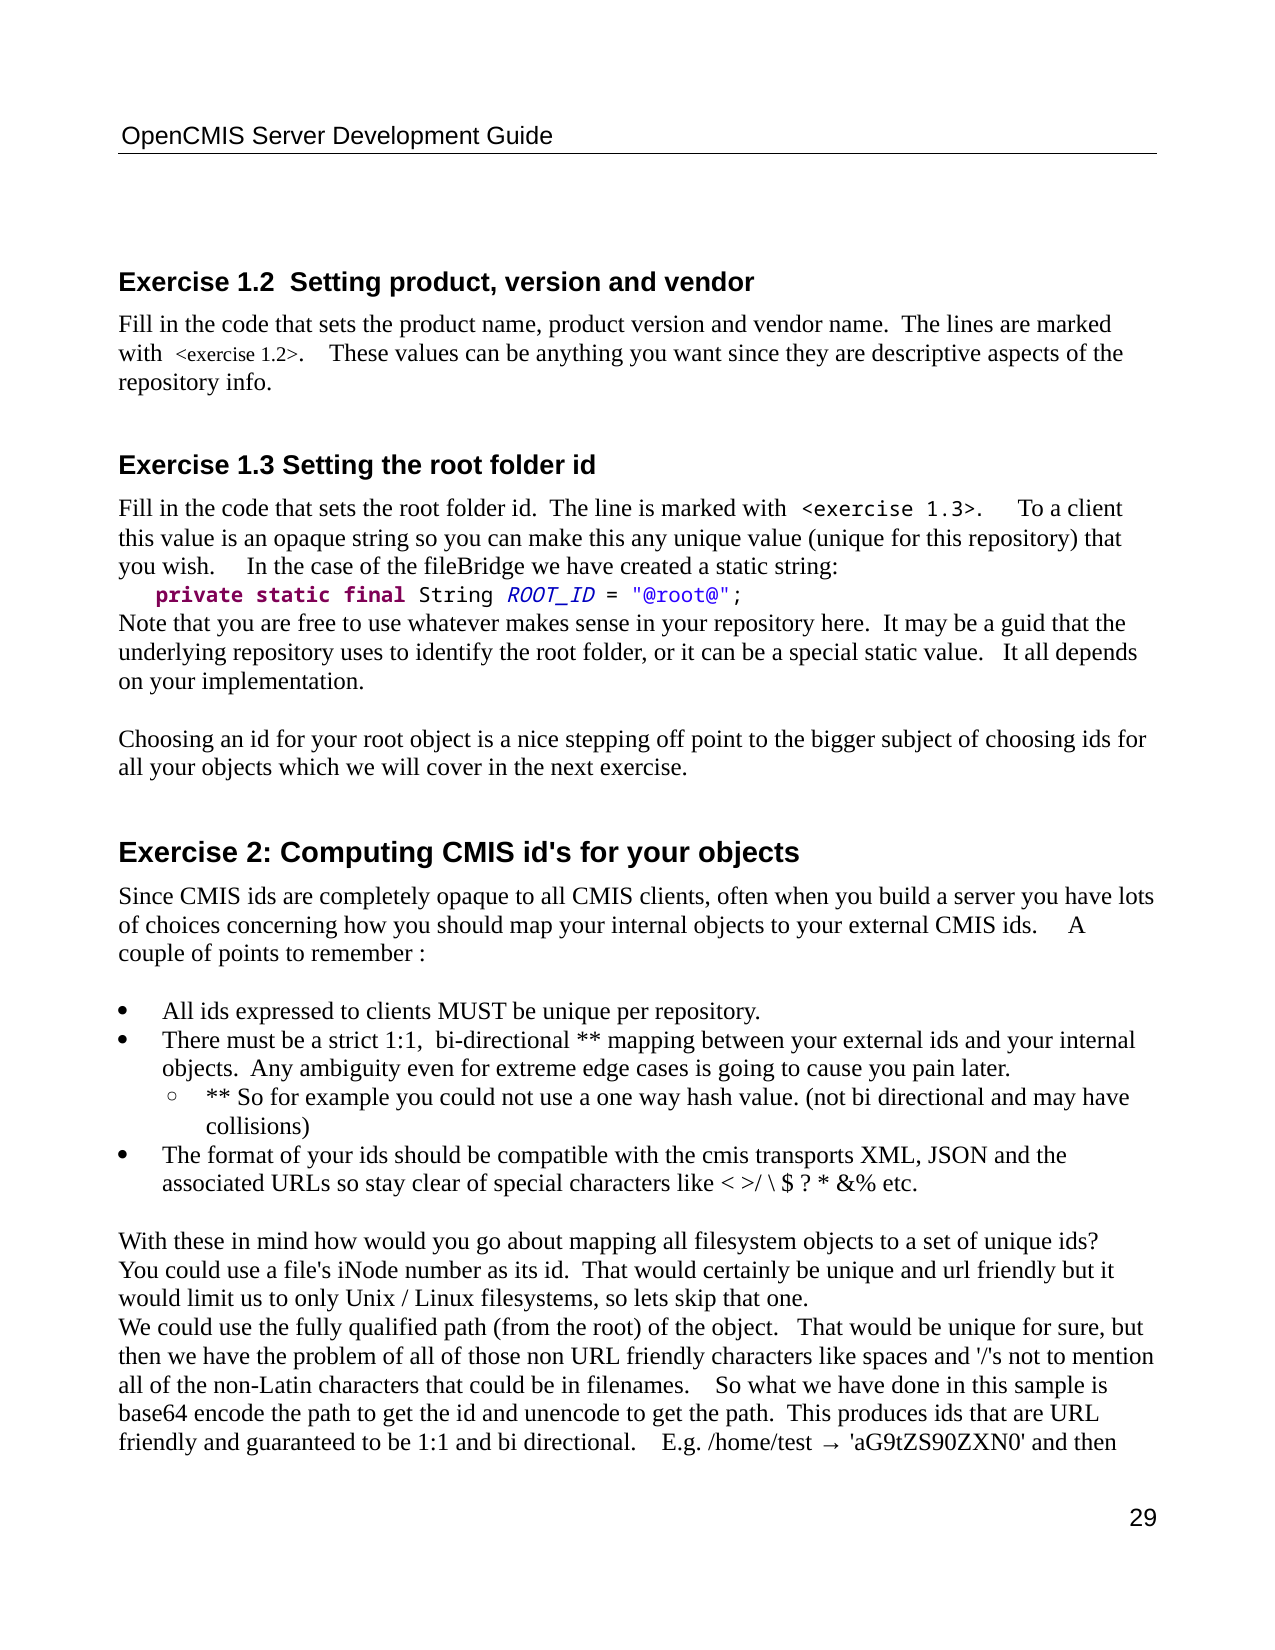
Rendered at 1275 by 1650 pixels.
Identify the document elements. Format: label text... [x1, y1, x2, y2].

text Fill in the code that sets the product name, product version and vendor name. The lines are marked with <exercise 1.2>. These values can be anything you want since they are descriptive aspects of the repository info. [118, 309, 1157, 396]
subtitle Exercise 1.2 Setting product, version and vendor [118, 266, 1157, 297]
text With these in mind how would you go about mapping all filesystem objects to a set of unique ids? You could use a file's iNode number as its id. That would certainly be unique and url friendly but it would limit us to only Unix / Linux filesystems, so lets skip that one. [118, 1226, 1157, 1312]
text We could use the fully qualified path (from the root) of the object. That would be unique for sure, but then we have the problem of all of those non URL friendly characters like spaces and '/'s not to mention all of the non-Latin characters that could be in filenames. So what we have done in this sample is base64 encode the path to get the id and unencode to get the path. This produces ids that are URL friendly and guaranteed to be 1:1 and bi directional. E.g. /home/test → 'aG9tZS90ZXN0' and then [118, 1312, 1157, 1456]
text Choosing an id for your root object is a nice stepping off point to the bigger subject of choosing ids for all your objects which we will cover in the next exercise. [118, 724, 1157, 781]
text Fill in the code that sets the root folder id. The line is marked with <exercise 1.3>. To a client this value is an opaque string so you can make this any unique value (unique for this repository) that you wish. In the case of the fileBridge we have created a static string: [118, 493, 1157, 580]
list All ids expressed to clients MUST be unique per repository. [118, 996, 1157, 1025]
subtitle Exercise 2: Computing CMIS id's for your objects [118, 835, 1157, 868]
text Since CMIS ids are completely opaque to all CMIS clients, often when you build a server you have lots of choices concerning how you should map your internal objects to your external CMIS ids. A couple of points to remember : [118, 881, 1157, 967]
list ** So for example you could not use a one way hash value. (not bi directional and may have collisions) [162, 1082, 1157, 1140]
list The format of your ids should be compatible with the cmis transports XML, JSON and the associated URLs so stay clear of special characters like < >/ \ $ ? * &% etc. [118, 1140, 1157, 1197]
text Note that you are free to use whatever makes sense in your repository here. It may be a guid that the underlying repository uses to identify the root folder, or it can be a special static value. It all depends on your implementation. [118, 608, 1157, 695]
list There must be a strict 1:1, bi-directional ** mapping between your external ids and your internal objects. Any ambiguity even for extreme edge cases is going to cause you pain later. [118, 1025, 1157, 1082]
subtitle Exercise 1.3 Setting the root folder id [118, 449, 1157, 481]
text private static final String ROOT_ID = "@root@"; [118, 580, 1157, 608]
